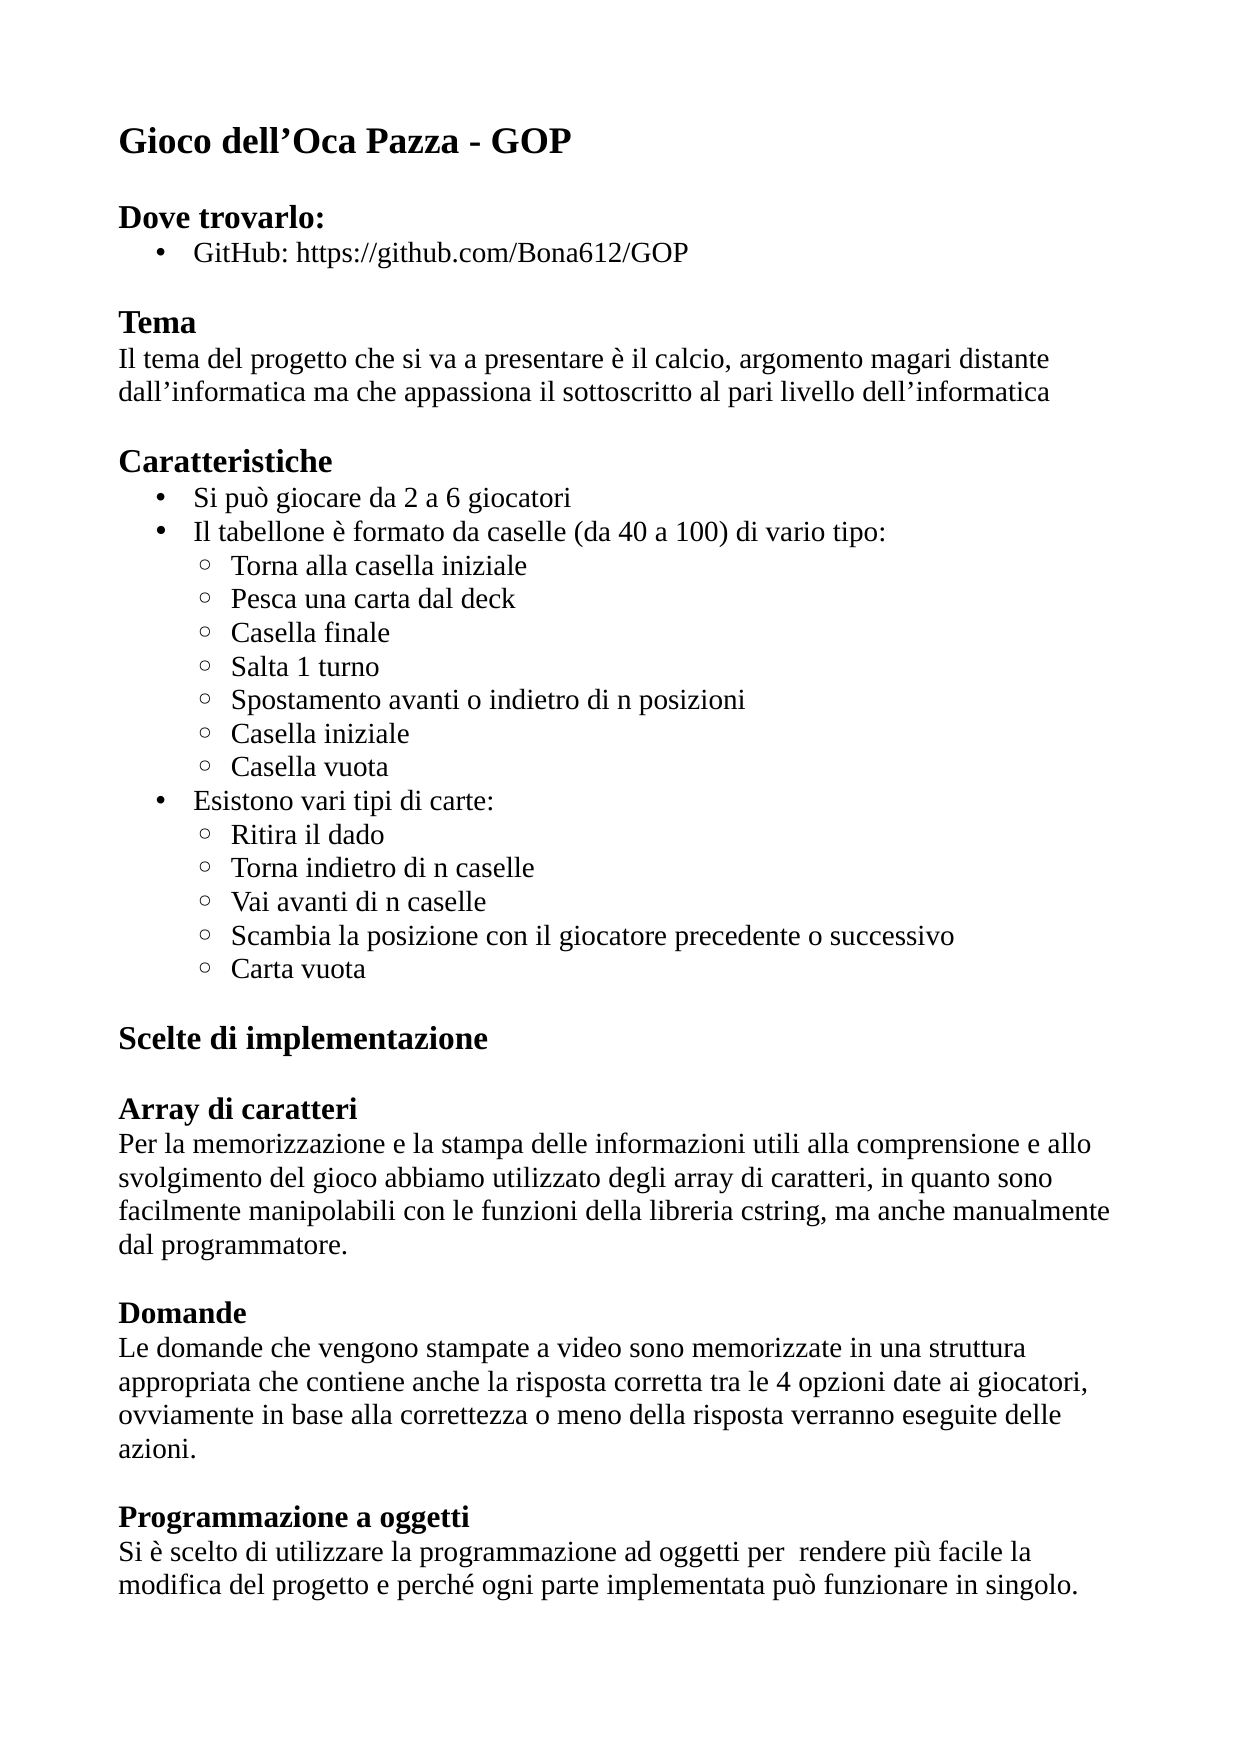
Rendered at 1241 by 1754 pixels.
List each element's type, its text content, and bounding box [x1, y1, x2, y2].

list Il tabellone è formato da caselle (da 40 a 100) di vario tipo: [156, 514, 1122, 548]
list Casella finale [193, 615, 1122, 649]
list Pesca una carta dal deck [193, 581, 1122, 615]
list Torna alla casella iniziale [193, 548, 1122, 581]
text Programmazione a oggetti [118, 1498, 1122, 1534]
text Domande [118, 1294, 1122, 1330]
list Casella iniziale [193, 716, 1122, 749]
text Il tema del progetto che si va a presentare è il calcio, argomento magari distante dall’informatica ma che appassiona il sottoscritto al pari livello dell’informatica [118, 341, 1122, 408]
list Si può giocare da 2 a 6 giocatori [156, 480, 1122, 514]
text Le domande che vengono stampate a video sono memorizzate in una struttura appropriata che contiene anche la risposta corretta tra le 4 opzioni date ai giocatori, [118, 1330, 1122, 1397]
list Spostamento avanti o indietro di n posizioni [193, 682, 1122, 716]
list Ritira il dado [193, 817, 1122, 851]
list Carta vuota [193, 951, 1122, 985]
list Salta 1 turno [193, 649, 1122, 682]
list Esistono vari tipi di carte: [156, 783, 1122, 817]
text Gioco dell’Oca Pazza - GOP [118, 118, 1122, 161]
text ovviamente in base alla correttezza o meno della risposta verranno eseguite delle azioni. [118, 1397, 1122, 1464]
text Scelte di implementazione [118, 1019, 1122, 1057]
text Per la memorizzazione e la stampa delle informazioni utili alla comprensione e allo svolgimento del gioco abbiamo utilizzato degli array di caratteri, in quanto sono facilmente manipolabili con le funzioni della libreria cstring, ma anche manualmente dal programmatore. [118, 1126, 1122, 1261]
text Si è scelto di utilizzare la programmazione ad oggetti per rendere più facile la modifica del progetto e perché ogni parte implementata può funzionare in singolo. [118, 1534, 1122, 1601]
text Array di caratteri [118, 1091, 1122, 1126]
text Dove trovarlo: [118, 197, 1122, 236]
list Casella vuota [193, 749, 1122, 783]
list Torna indietro di n caselle [193, 851, 1122, 884]
list GitHub: https://github.com/Bona612/GOP [156, 236, 1122, 269]
text Caratteristiche [118, 442, 1122, 480]
list Vai avanti di n caselle [193, 884, 1122, 918]
text Tema [118, 303, 1122, 341]
list Scambia la posizione con il giocatore precedente o successivo [193, 918, 1122, 951]
